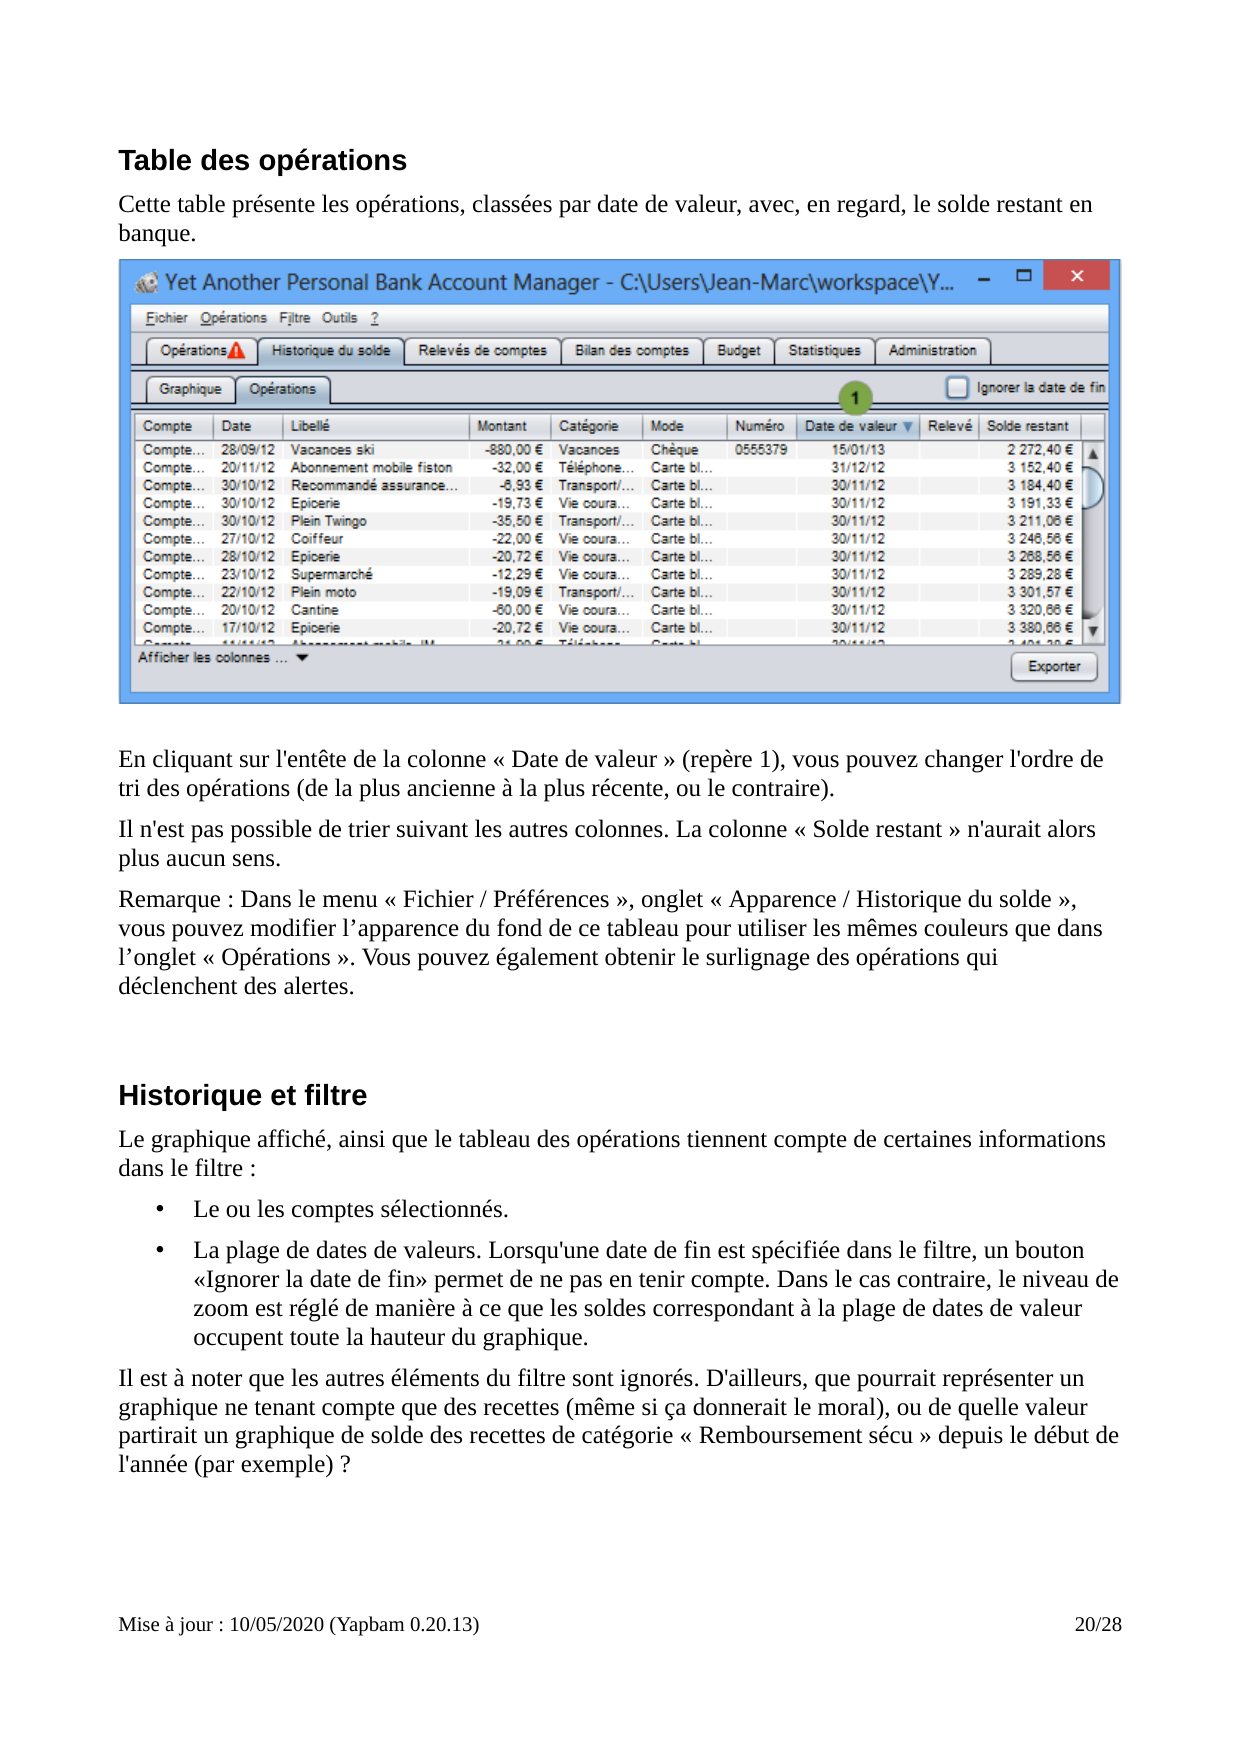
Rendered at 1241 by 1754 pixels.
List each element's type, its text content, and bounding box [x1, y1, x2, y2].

list Le ou les comptes sélectionnés. [156, 1194, 1122, 1223]
picture [118, 259, 1122, 704]
text Remarque : Dans le menu « Fichier / Préférences », onglet « Apparence / Historique du solde », vous pouvez modifier l’apparence du fond de ce tableau pour utiliser les mêmes couleurs que dans l’onglet « Opérations ». Vous pouvez également obtenir le surlignage des opérations qui déclenchent des alertes. [118, 884, 1122, 999]
text Le graphique affiché, ainsi que le tableau des opérations tiennent compte de certaines informations dans le filtre : [118, 1124, 1122, 1182]
text Il est à noter que les autres éléments du filtre sont ignorés. D'ailleurs, que pourrait représenter un graphique ne tenant compte que des recettes (même si ça donnerait le moral), ou de quelle valeur partirait un graphique de solde des recettes de catégorie « Remboursement sécu » depuis le début de l'année (par exemple) ? [118, 1363, 1122, 1478]
list La plage de dates de valeurs. Lorsqu'une date de fin est spécifiée dans le filtre, un bouton «Ignorer la date de fin» permet de ne pas en tenir compte. Dans le cas contraire, le niveau de zoom est réglé de manière à ce que les soldes correspondant à la plage de dates de valeur occupent toute la hauteur du graphique. [156, 1236, 1122, 1351]
subtitle Historique et filtre [118, 1078, 1122, 1112]
text Cette table présente les opérations, classées par date de valeur, avec, en regard, le solde restant en banque. [118, 189, 1122, 247]
text En cliquant sur l'entête de la colonne « Date de valeur » (repère 1), vous pouvez changer l'ordre de tri des opérations (de la plus ancienne à la plus récente, ou le contraire). [118, 744, 1122, 802]
subtitle Table des opérations [118, 143, 1122, 177]
text Il n'est pas possible de trier suivant les autres colonnes. La colonne « Solde restant » n'aurait alors plus aucun sens. [118, 814, 1122, 872]
